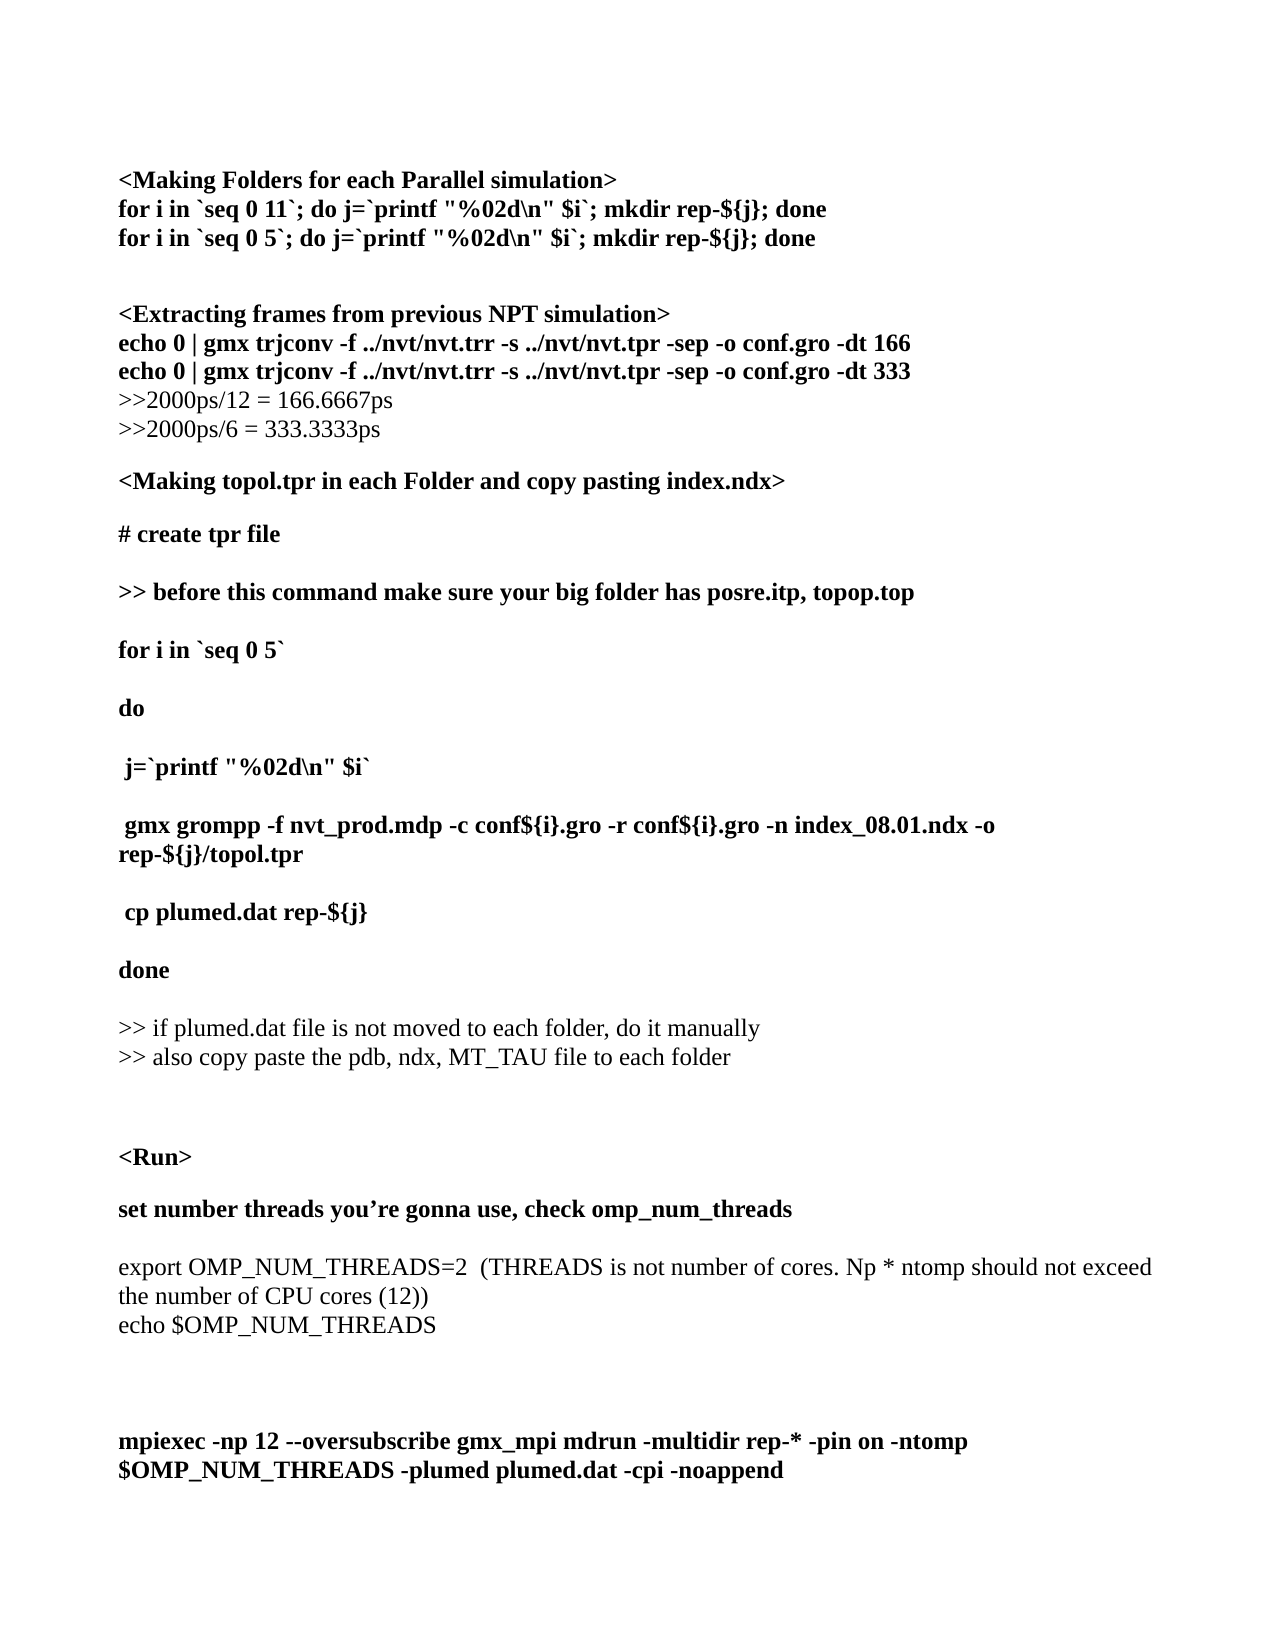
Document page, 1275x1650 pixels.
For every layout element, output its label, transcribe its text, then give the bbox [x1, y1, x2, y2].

text <Run> [118, 1142, 1157, 1171]
text # create tpr file [118, 519, 1157, 547]
text for i in `seq 0 5` [118, 635, 1157, 664]
text <Making Folders for each Parallel simulation> [118, 165, 1157, 194]
text set number threads you’re gonna use, check omp_num_threads [118, 1194, 1157, 1223]
text echo $OMP_NUM_THREADS [118, 1310, 1157, 1339]
text export OMP_NUM_THREADS=2 (THREADS is not number of cores. Np * ntomp should not exceed the number of CPU cores (12)) [118, 1252, 1157, 1310]
text mpiexec -np 12 --oversubscribe gmx_mpi mdrun -multidir rep-* -pin on -ntomp $OMP_NUM_THREADS -plumed plumed.dat -cpi -noappend [118, 1426, 1157, 1483]
text echo 0 | gmx trjconv -f ../nvt/nvt.trr -s ../nvt/nvt.tpr -sep -o conf.gro -dt 166 [118, 328, 1157, 356]
text for i in `seq 0 5`; do j=`printf "%02d\n" $i`; mkdir rep-${j}; done [118, 223, 1157, 252]
text <Making topol.tpr in each Folder and copy pasting index.ndx> [118, 466, 1157, 495]
text >>2000ps/12 = 166.6667ps [118, 385, 1157, 414]
text >> also copy paste the pdb, ndx, MT_TAU file to each folder [118, 1042, 1157, 1071]
text do [118, 693, 1157, 722]
text echo 0 | gmx trjconv -f ../nvt/nvt.trr -s ../nvt/nvt.tpr -sep -o conf.gro -dt 333 [118, 356, 1157, 385]
text for i in `seq 0 11`; do j=`printf "%02d\n" $i`; mkdir rep-${j}; done [118, 194, 1157, 223]
text done [118, 955, 1157, 984]
text cp plumed.dat rep-${j} [118, 897, 1157, 926]
text >> if plumed.dat file is not moved to each folder, do it manually [118, 1013, 1157, 1042]
text >> before this command make sure your big folder has posre.itp, topop.top [118, 577, 1157, 606]
text j=`printf "%02d\n" $i` [118, 752, 1157, 780]
text >>2000ps/6 = 333.3333ps [118, 414, 1157, 443]
text gmx grompp -f nvt_prod.mdp -c conf${i}.gro -r conf${i}.gro -n index_08.01.ndx -o rep-${j}/topol.tpr [118, 810, 1157, 867]
text <Extracting frames from previous NPT simulation> [118, 299, 1157, 328]
